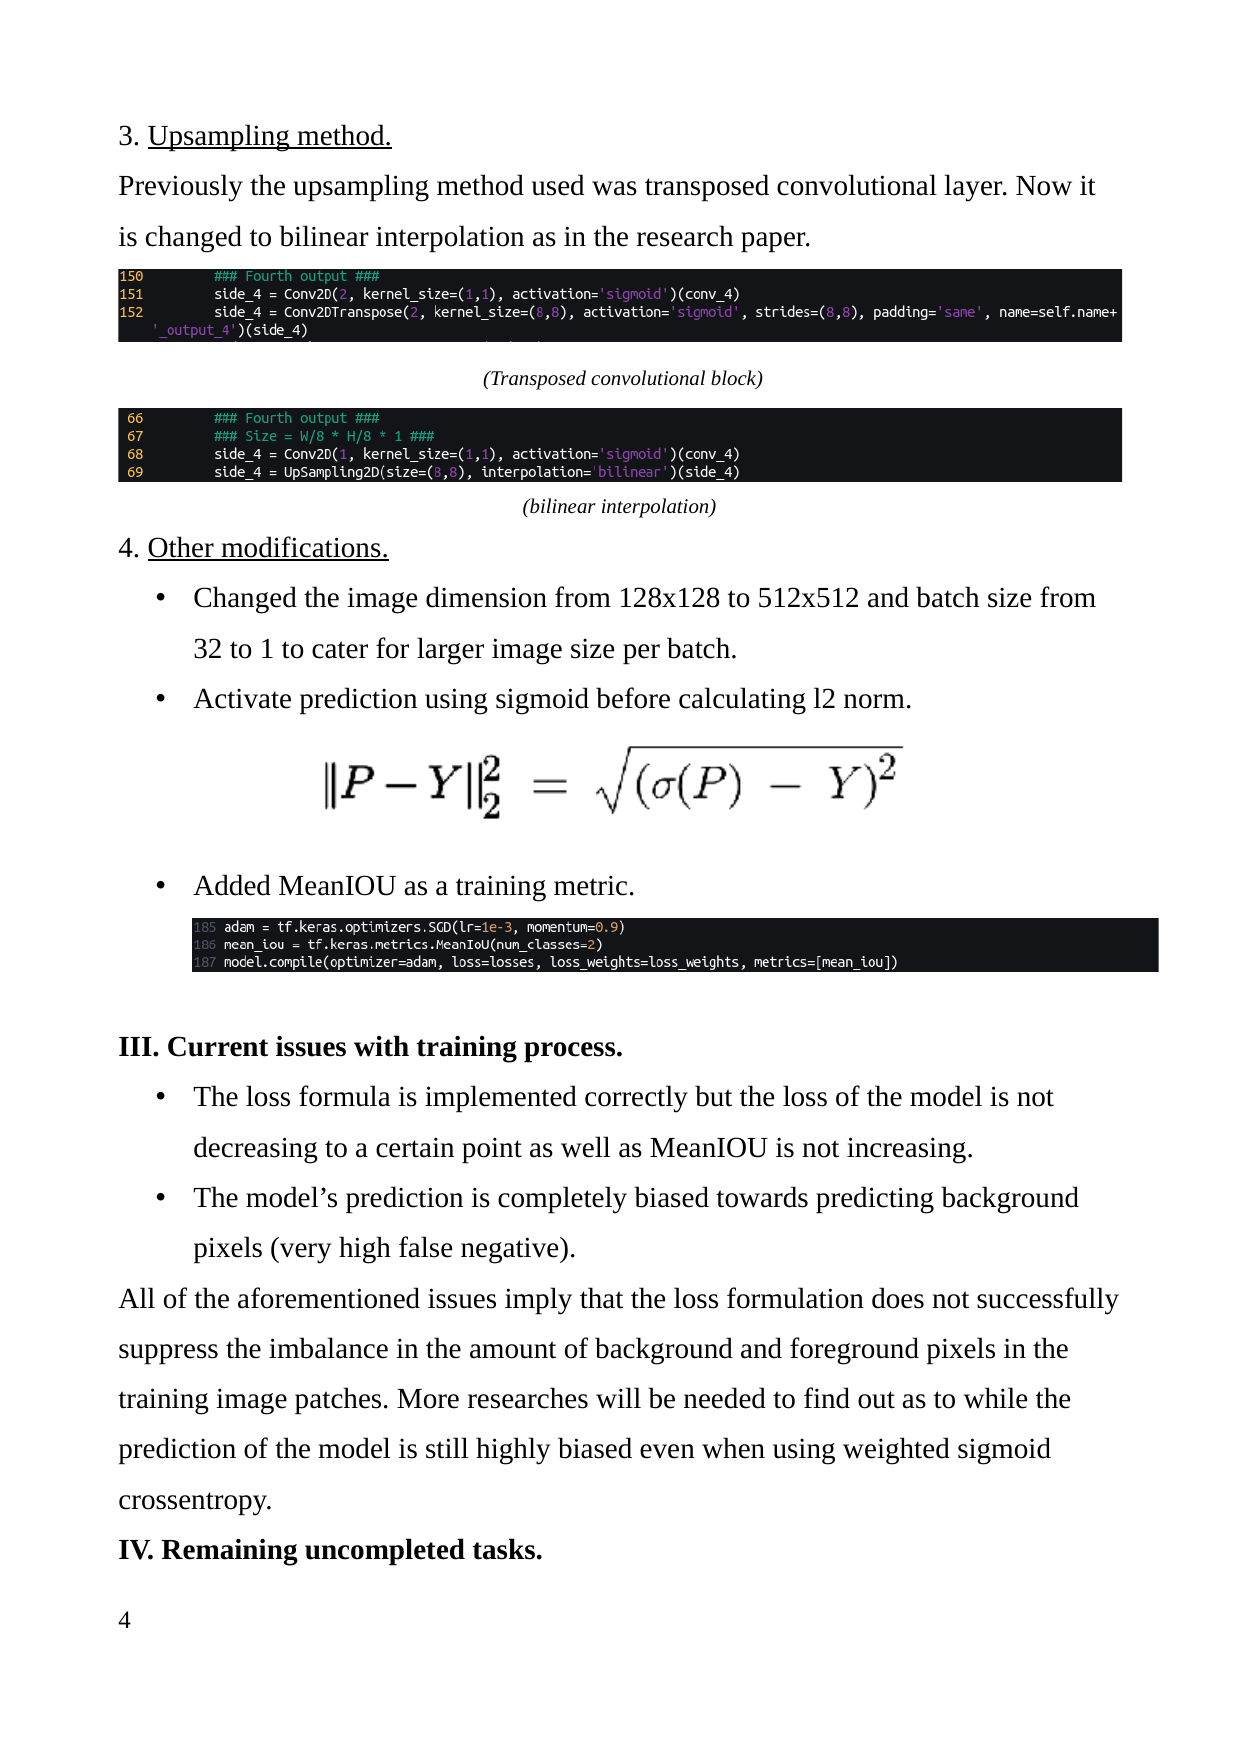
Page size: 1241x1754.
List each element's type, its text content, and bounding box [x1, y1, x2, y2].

list Activate prediction using sigmoid before calculating l2 norm. [156, 681, 1122, 715]
text IV. Remaining uncompleted tasks. [118, 1532, 1122, 1566]
text (bilinear interpolation) [118, 482, 1122, 518]
picture [192, 918, 1159, 972]
text III. Current issues with training process. [118, 1029, 1122, 1062]
list Added MeanIOU as a training metric. [156, 868, 1122, 902]
text 4. Other modifications. [118, 530, 1122, 564]
list The loss formula is implemented correctly but the loss of the model is not decreasing to a certain point as well as MeanIOU is not increasing. [156, 1079, 1122, 1163]
picture [307, 731, 933, 844]
text 3. Upsampling method. [118, 118, 1122, 152]
text All of the aforementioned issues imply that the loss formulation does not successfully suppress the imbalance in the amount of background and foreground pixels in the training image patches. More researches will be needed to find out as to while the prediction of the model is still highly biased even when using weighted sigmoid crossentropy. [118, 1281, 1122, 1516]
text (Transposed convolutional block) [118, 342, 1122, 392]
list Changed the image dimension from 128x128 to 512x512 and batch size from 32 to 1 to cater for larger image size per batch. [156, 580, 1122, 664]
picture [118, 408, 1123, 482]
text Previously the upsampling method used was transposed convolutional layer. Now it is changed to bilinear interpolation as in the research paper. [118, 168, 1122, 252]
picture [118, 269, 1123, 342]
list The model’s prediction is completely biased towards predicting background pixels (very high false negative). [156, 1180, 1122, 1264]
